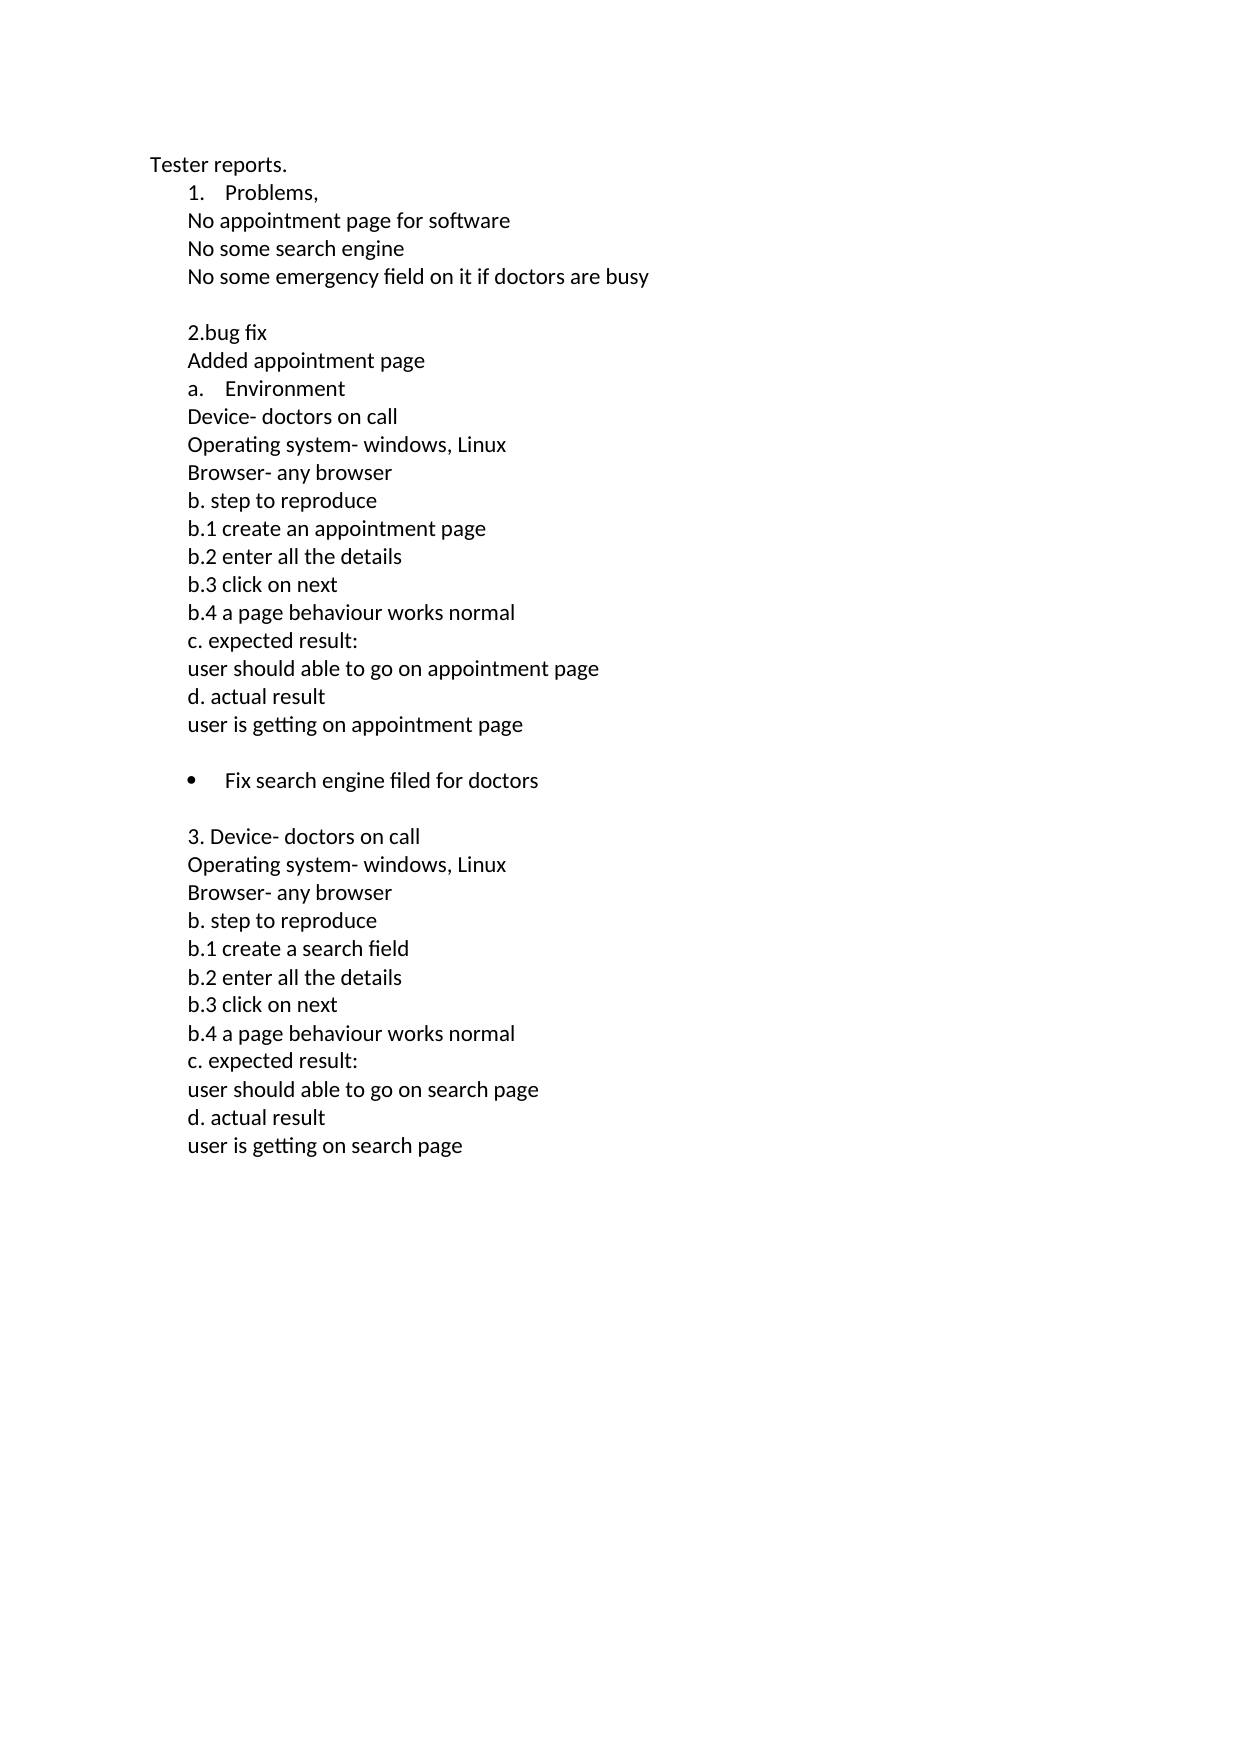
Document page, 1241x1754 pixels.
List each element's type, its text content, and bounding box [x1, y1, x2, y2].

text Device- doctors on call [187, 402, 1090, 430]
text user is getting on appointment page [187, 710, 1090, 738]
text No some emergency field on it if doctors are busy [187, 262, 1090, 290]
text Added appointment page [187, 346, 1090, 374]
text b. step to reproduce [187, 486, 1090, 514]
text Operating system- windows, Linux [187, 851, 1090, 878]
text user should able to go on search page [187, 1075, 1090, 1103]
text b. step to reproduce [187, 907, 1090, 934]
text 2.bug fix [187, 318, 1090, 346]
list Environment [187, 374, 1090, 402]
text Browser- any browser [187, 458, 1090, 486]
text Tester reports. [150, 150, 1090, 178]
text c. expected result: [187, 626, 1090, 654]
text No appointment page for software [187, 206, 1090, 234]
text d. actual result [187, 1103, 1090, 1131]
text b.3 click on next [187, 570, 1090, 598]
text b.1 create a search field [187, 934, 1090, 963]
text b.2 enter all the details [187, 542, 1090, 570]
text user should able to go on appointment page [187, 654, 1090, 682]
text b.1 create an appointment page [187, 514, 1090, 542]
text d. actual result [187, 682, 1090, 710]
text Operating system- windows, Linux [187, 430, 1090, 458]
text b.4 a page behaviour works normal [187, 598, 1090, 626]
list Problems, [187, 178, 1090, 206]
text Browser- any browser [187, 878, 1090, 907]
text b.3 click on next [187, 991, 1090, 1019]
text b.4 a page behaviour works normal [187, 1019, 1090, 1047]
text b.2 enter all the details [187, 963, 1090, 991]
text c. expected result: [187, 1047, 1090, 1075]
text No some search engine [187, 234, 1090, 262]
text 3. Device- doctors on call [187, 822, 1090, 851]
list Fix search engine filed for doctors [187, 766, 1090, 794]
text user is getting on search page [187, 1131, 1090, 1159]
